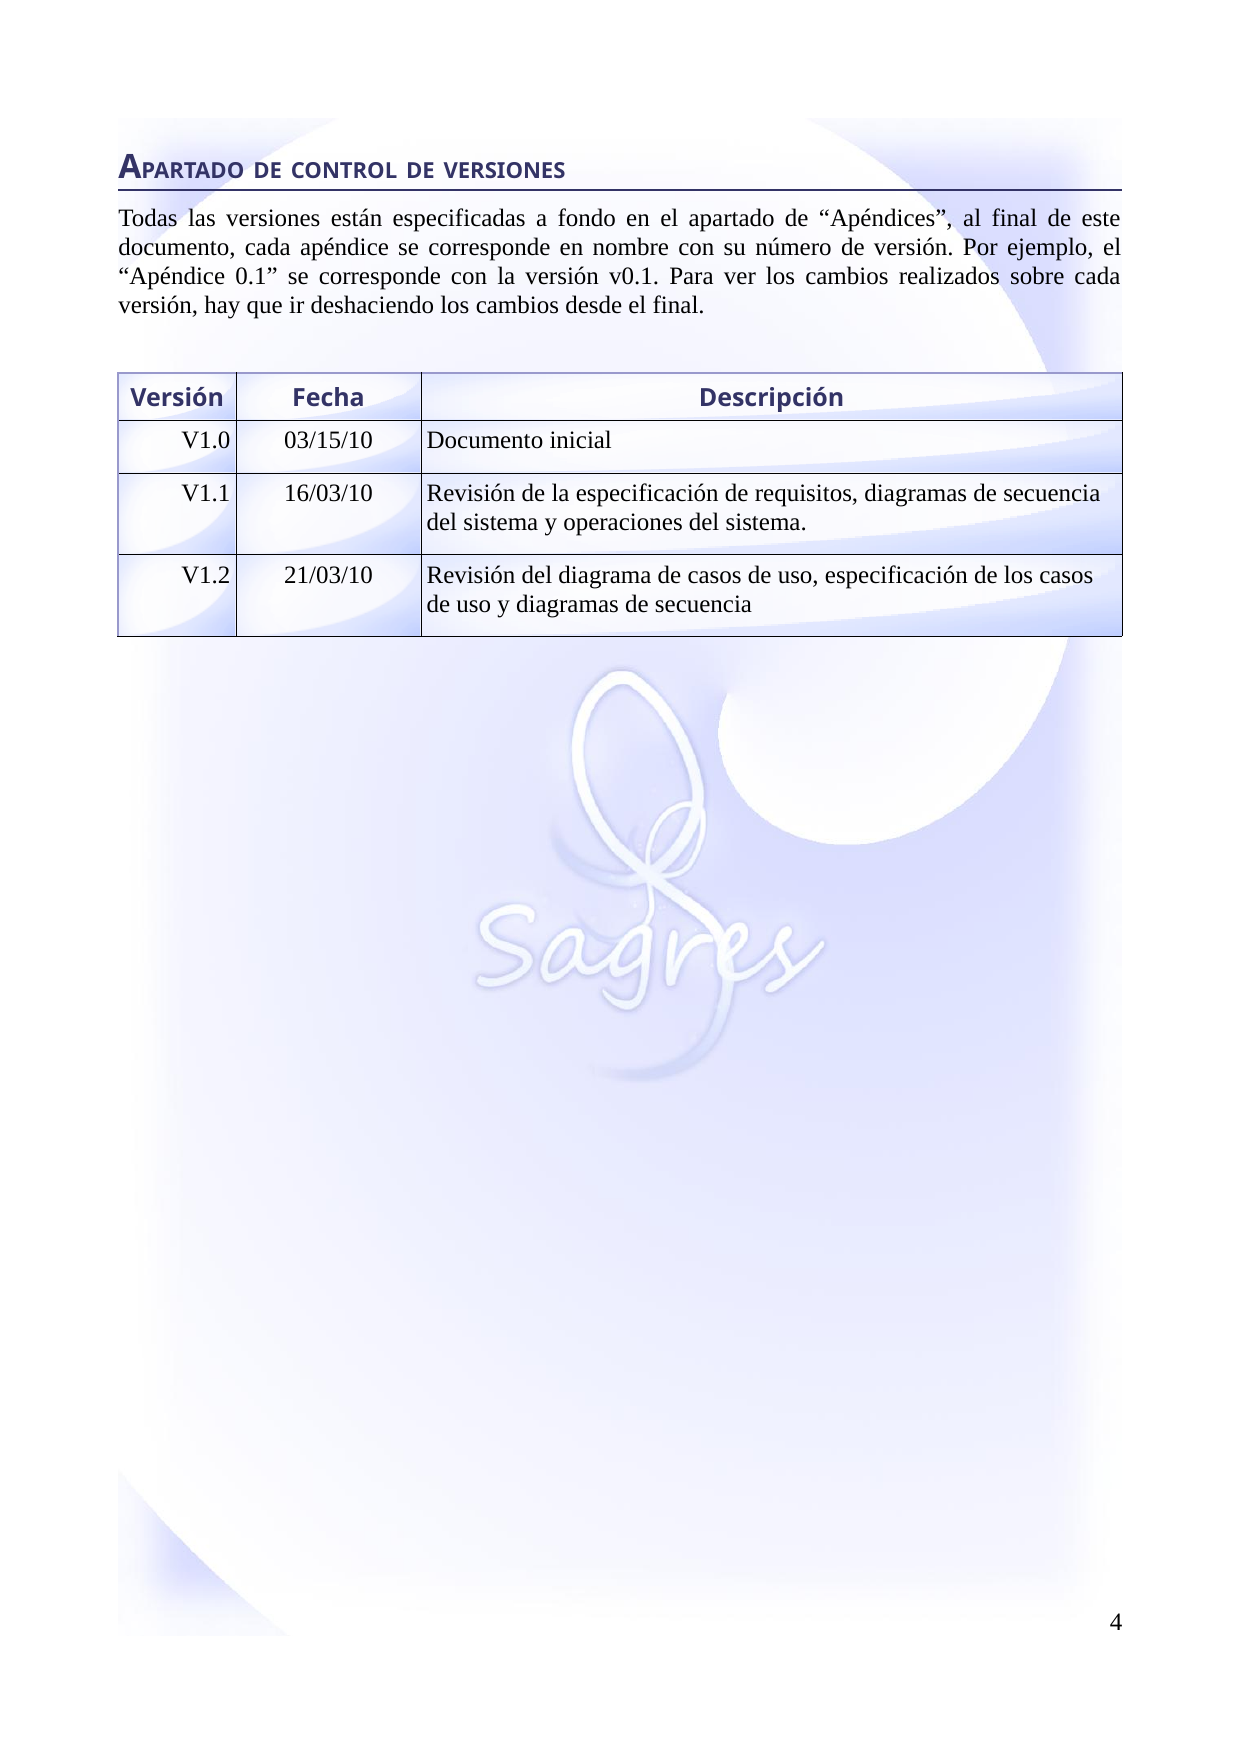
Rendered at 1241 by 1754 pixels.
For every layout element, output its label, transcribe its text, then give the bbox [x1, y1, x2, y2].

table_header Fecha [237, 374, 421, 420]
table_cell Documento inicial [422, 421, 1122, 473]
picture [118, 191, 1122, 203]
table_cell Revisión de la especificación de requisitos, diagramas de secuencia del sistema y operaciones del sistema. [422, 474, 1122, 554]
table_cell 15/03/10 [237, 421, 421, 473]
table_header Versión [119, 374, 236, 420]
picture [118, 318, 1122, 372]
table_cell 21/03/10 [237, 555, 421, 636]
table_header Descripción [422, 374, 1122, 420]
table_cell 16/03/10 [237, 474, 421, 554]
table_cell V1.1 [119, 474, 236, 554]
picture [118, 637, 1122, 1636]
table_cell Revisión del diagrama de casos de uso, especificación de los casos de uso y diagramas de secuencia [422, 555, 1122, 636]
text Todas las versiones están especificadas a fondo en el apartado de “Apéndices”, al final de este documento, cada apéndice se corresponde en nombre con su número de versión. Por ejemplo, el “Apéndice 0.1” se corresponde con la versión v0.1. Para ver los cambios realizados sobre cada versión, hay que ir deshaciendo los cambios desde el final. [118, 203, 1122, 318]
table_cell V1.0 [119, 421, 236, 473]
table_cell V1.2 [119, 555, 236, 636]
subtitle Apartado de control de versiones [118, 143, 1122, 189]
picture [118, 118, 1122, 143]
